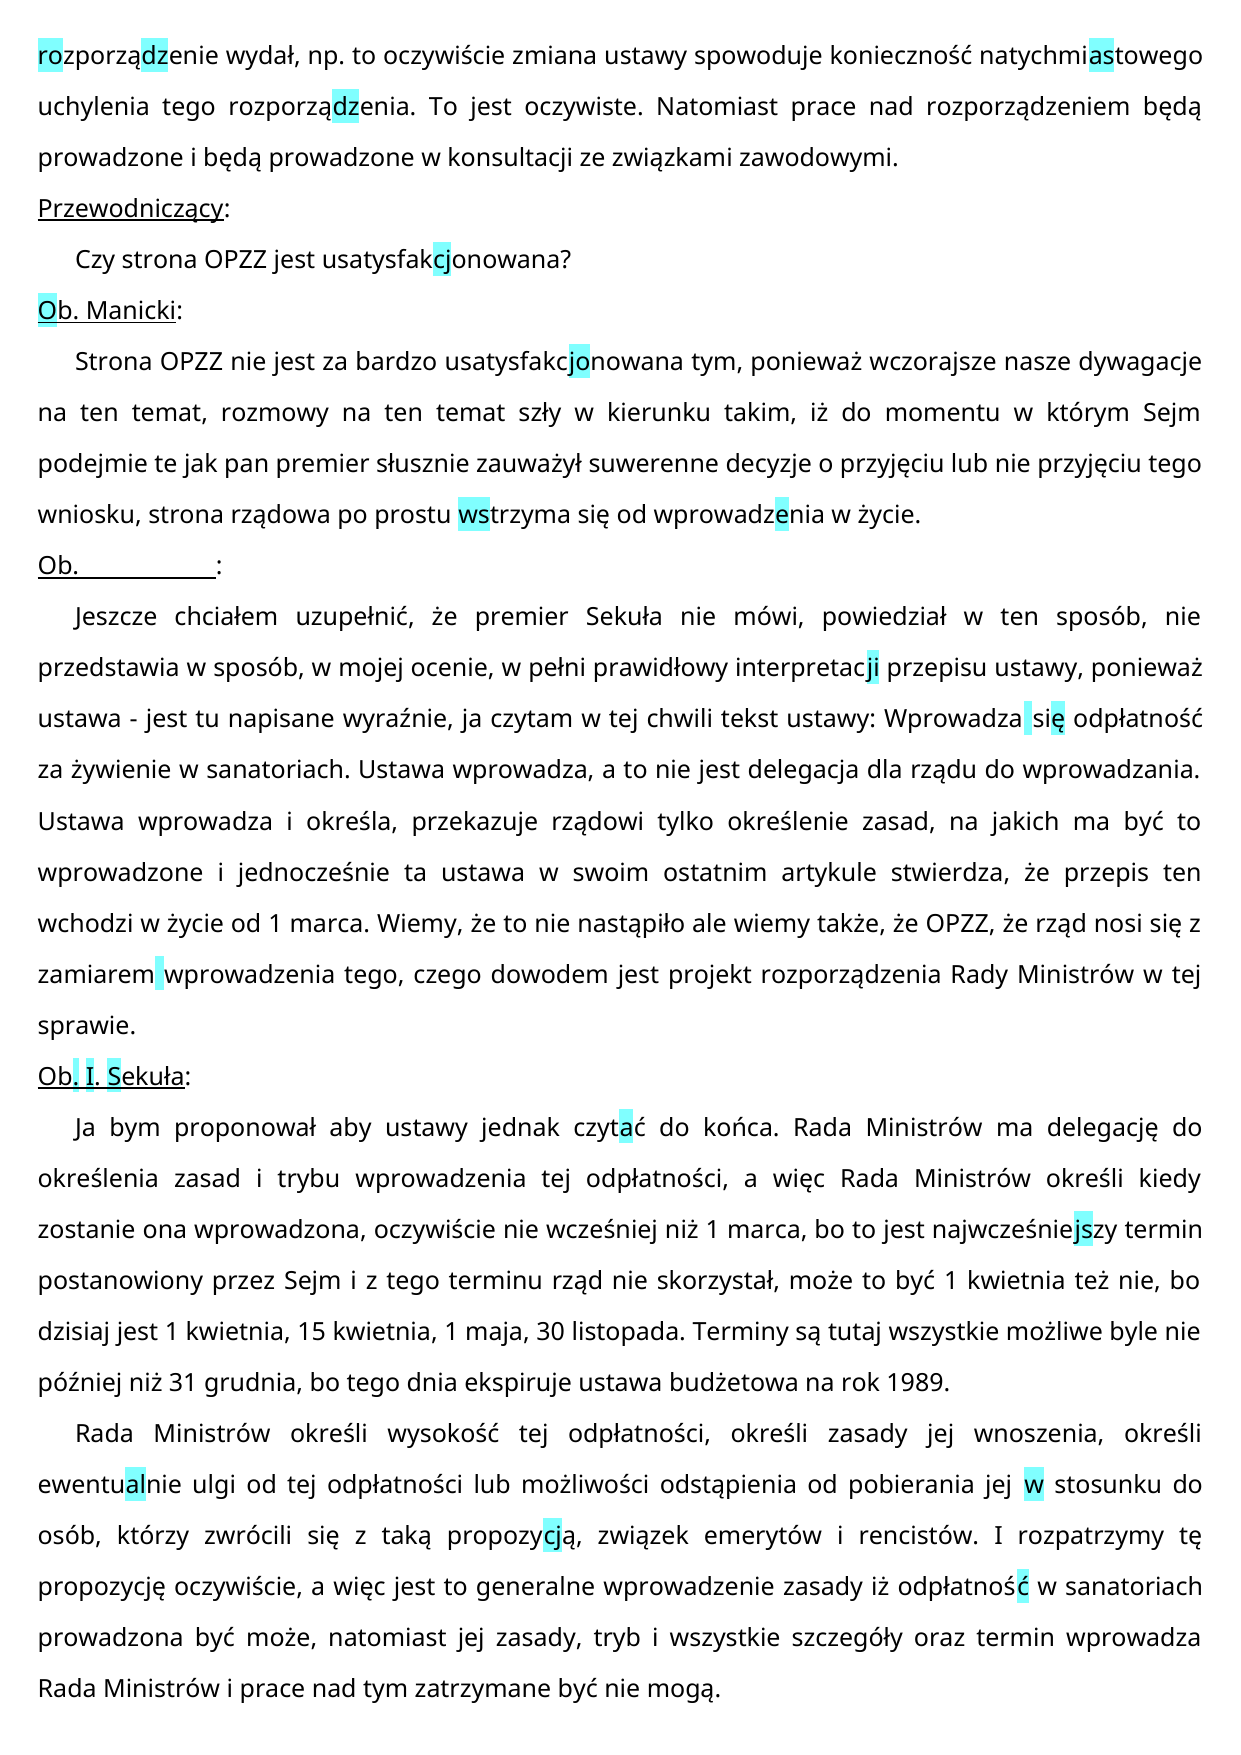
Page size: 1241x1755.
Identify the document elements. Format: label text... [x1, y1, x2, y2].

text Ob. I. Sekuła: [37, 1058, 1203, 1092]
text Ja bym proponował aby ustawy jednak czytać do końca. Rada Ministrów ma delegację do określenia zasad i trybu wprowadzenia tej odpłatności, a więc Rada Ministrów określi kiedy zostanie ona wprowadzona, oczywiście nie wcześniej niż 1 marca, bo to jest najwcześniejszy termin postanowiony przez Sejm i z tego terminu rząd nie skorzystał, może to być 1 kwietnia też nie, bo dzisiaj jest 1 kwietnia, 15 kwietnia, 1 maja, 30 listopada. Terminy są tutaj wszystkie możliwe byle nie później niż 31 grudnia, bo tego dnia ekspiruje ustawa budżetowa na rok 1989. [37, 1109, 1203, 1399]
text Ob. : [37, 548, 1203, 582]
text Strona OPZZ nie jest za bardzo usatysfakcjonowana tym, ponieważ wczorajsze nasze dywagacje na ten temat, rozmowy na ten temat szły w kierunku takim, iż do momentu w którym Sejm podejmie te jak pan premier słusznie zauważył suwerenne decyzje o przyjęciu lub nie przyjęciu tego wniosku, strona rządowa po prostu wstrzyma się od wprowadzenia w życie. [37, 344, 1203, 531]
text Przewodniczący: [37, 191, 1203, 225]
text Jeszcze chciałem uzupełnić, że premier Sekuła nie mówi, powiedział w ten sposób, nie przedstawia w sposób, w mojej ocenie, w pełni prawidłowy interpretacji przepisu ustawy, ponieważ ustawa - jest tu napisane wyraźnie, ja czytam w tej chwili tekst ustawy: Wprowadza się odpłatność za żywienie w sanatoriach. Ustawa wprowadza, a to nie jest delegacja dla rządu do wprowadzania. Ustawa wprowadza i określa, przekazuje rządowi tylko określenie zasad, na jakich ma być to wprowadzone i jednocześnie ta ustawa w swoim ostatnim artykule stwierdza, że przepis ten wchodzi w życie od 1 marca. Wiemy, że to nie nastąpiło ale wiemy także, że OPZZ, że rząd nosi się z zamiarem wprowadzenia tego, czego dowodem jest projekt rozporządzenia Rady Ministrów w tej sprawie. [37, 599, 1203, 1041]
text Ob. Manicki: [37, 293, 1203, 327]
text Rada Ministrów określi wysokość tej odpłatności, określi zasady jej wnoszenia, określi ewentualnie ulgi od tej odpłatności lub możliwości odstąpienia od pobierania jej w stosunku do osób, którzy zwrócili się z taką propozycją, związek emerytów i rencistów. I rozpatrzymy tę propozycję oczywiście, a więc jest to generalne wprowadzenie zasady iż odpłatność w sanatoriach prowadzona być może, natomiast jej zasady, tryb i wszystkie szczegóły oraz termin wprowadza Rada Ministrów i prace nad tym zatrzymane być nie mogą. [37, 1416, 1203, 1705]
text Czy strona OPZZ jest usatysfakcjonowana? [37, 242, 1203, 276]
text rozporządzenie wydał, np. to oczywiście zmiana ustawy spowoduje konieczność natychmiastowego uchylenia tego rozporządzenia. To jest oczywiste. Natomiast prace nad rozporządzeniem będą prowadzone i będą prowadzone w konsultacji ze związkami zawodowymi. [37, 37, 1203, 174]
